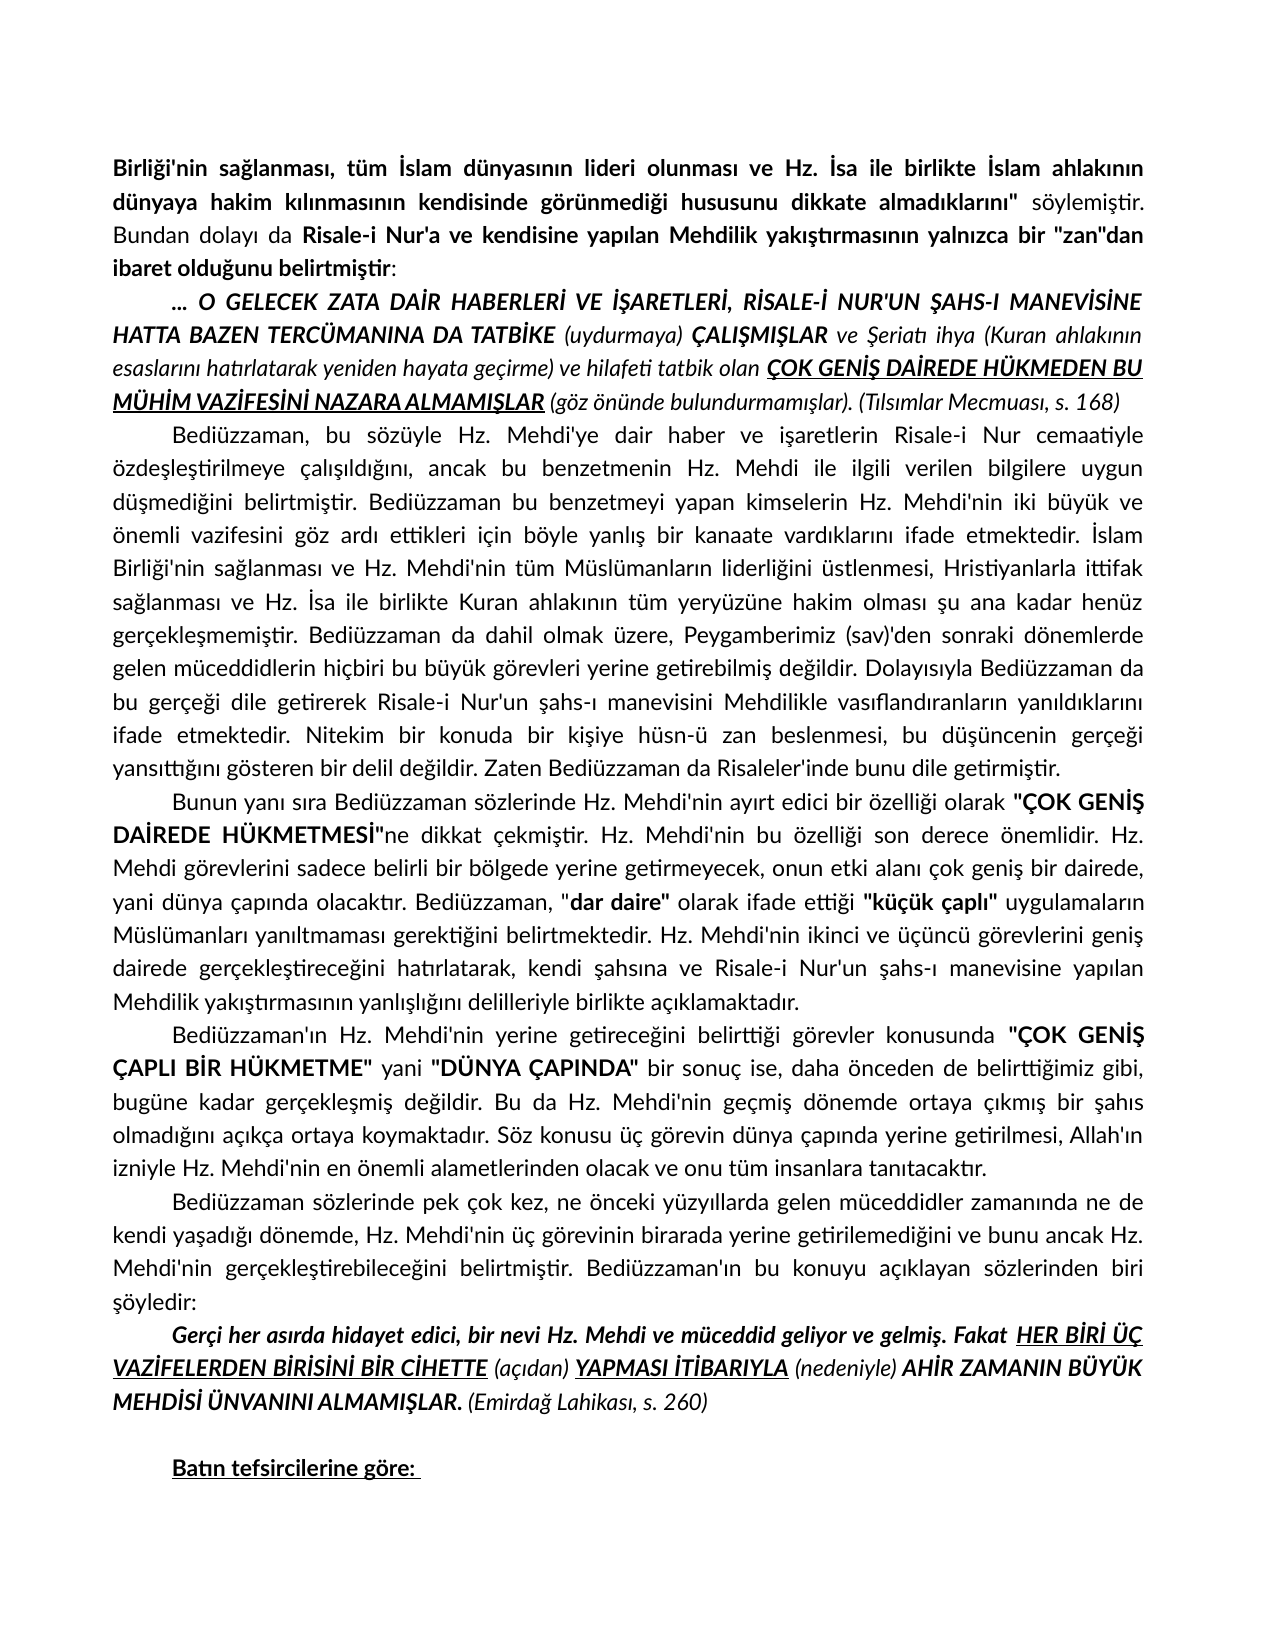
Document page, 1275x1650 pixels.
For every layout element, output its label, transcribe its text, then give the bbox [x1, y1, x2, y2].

text Bediüzzaman sözlerinde pek çok kez, ne önceki yüzyıllarda gelen müceddidler zamanında ne de kendi yaşadığı dönemde, Hz. Mehdi'nin üç görevinin birarada yerine getirilemediğini ve bunu ancak Hz. Mehdi'nin gerçekleştirebileceğini belirtmiştir. Bediüzzaman'ın bu konuyu açıklayan sözlerinden biri şöyledir: [112, 1183, 1145, 1317]
text Bunun yanı sıra Bediüzzaman sözlerinde Hz. Mehdi'nin ayırt edici bir özelliği olarak "ÇOK GENİŞ DAİREDE HÜKMETMESİ"ne dikkat çekmiştir. Hz. Mehdi'nin bu özelliği son derece önemlidir. Hz. Mehdi görevlerini sadece belirli bir bölgede yerine getirmeyecek, onun etki alanı çok geniş bir dairede, yani dünya çapında olacaktır. Bediüzzaman, "dar daire" olarak ifade ettiği "küçük çaplı" uygulamaların Müslümanları yanıltmaması gerektiğini belirtmektedir. Hz. Mehdi'nin ikinci ve üçüncü görevlerini geniş dairede gerçekleştireceğini hatırlatarak, kendi şahsına ve Risale-i Nur'un şahs-ı manevisine yapılan Mehdilik yakıştırmasının yanlışlığını delilleriyle birlikte açıklamaktadır. [112, 783, 1145, 1017]
text Bediüzzaman, bu sözüyle Hz. Mehdi'ye dair haber ve işaretlerin Risale-i Nur cemaatiyle özdeşleştirilmeye çalışıldığını, ancak bu benzetmenin Hz. Mehdi ile ilgili verilen bilgilere uygun düşmediğini belirtmiştir. Bediüzzaman bu benzetmeyi yapan kimselerin Hz. Mehdi'nin iki büyük ve önemli vazifesini göz ardı ettikleri için böyle yanlış bir kanaate vardıklarını ifade etmektedir. İslam Birliği'nin sağlanması ve Hz. Mehdi'nin tüm Müslümanların liderliğini üstlenmesi, Hristiyanlarla ittifak sağlanması ve Hz. İsa ile birlikte Kuran ahlakının tüm yeryüzüne hakim olması şu ana kadar henüz gerçekleşmemiştir. Bediüzzaman da dahil olmak üzere, Peygamberimiz (sav)'den sonraki dönemlerde gelen müceddidlerin hiçbiri bu büyük görevleri yerine getirebilmiş değildir. Dolayısıyla Bediüzzaman da bu gerçeği dile getirerek Risale-i Nur'un şahs-ı manevisini Mehdilikle vasıflandıranların yanıldıklarını ifade etmektedir. Nitekim bir konuda bir kişiye hüsn-ü zan beslenmesi, bu düşüncenin gerçeği yansıttığını gösteren bir delil değildir. Zaten Bediüzzaman da Risaleler'inde bunu dile getirmiştir. [112, 417, 1145, 783]
text Gerçi her asırda hidayet edici, bir nevi Hz. Mehdi ve müceddid geliyor ve gelmiş. Fakat HER BİRİ ÜÇ VAZİFELERDEN BİRİSİNİ BİR CİHETTE (açıdan) yapmasI İtİbarIyla (nedeniyle) AHİR zamanIn Büyük Mehdİsİ ÜnvanInI almamIŞlar. (Emirdağ Lahikası, s. 260) [112, 1317, 1145, 1417]
text Birliği'nin sağlanması, tüm İslam dünyasının lideri olunması ve Hz. İsa ile birlikte İslam ahlakının dünyaya hakim kılınmasının kendisinde görünmediği hususunu dikkate almadıklarını" söylemiştir. Bundan dolayı da Risale-i Nur'a ve kendisine yapılan Mehdilik yakıştırmasının yalnızca bir "zan"dan ibaret olduğunu belirtmiştir: [112, 150, 1145, 283]
text Bediüzzaman'ın Hz. Mehdi'nin yerine getireceğini belirttiği görevler konusunda "ÇOK GENİŞ ÇAPLI BİR HÜKMETME" yani "DÜNYA ÇAPINDA" bir sonuç ise, daha önceden de belirttiğimiz gibi, bugüne kadar gerçekleşmiş değildir. Bu da Hz. Mehdi'nin geçmiş dönemde ortaya çıkmış bir şahıs olmadığını açıkça ortaya koymaktadır. Söz konusu üç görevin dünya çapında yerine getirilmesi, Allah'ın izniyle Hz. Mehdi'nin en önemli alametlerinden olacak ve onu tüm insanlara tanıtacaktır. [112, 1017, 1145, 1183]
text ... O GELECEK ZATA DAİR HABERLERİ VE İŞARETLERİ, RİSALE-İ NUR'UN ŞAHS-I MANEVİSİNE HATTA BAZEN TERCÜMANINA DA TATBİKE (uydurmaya) ÇALIŞMIŞLAR ve Şeriatı ihya (Kuran ahlakının esaslarını hatırlatarak yeniden hayata geçirme) ve hilafeti tatbik olan ÇOK GENİŞ DAİREDE HÜKMEDEN BU MÜHİM VAZİFESİNİ NAZARA ALMAMIŞLAR (göz önünde bulundurmamışlar). (Tılsımlar Mecmuası, s. 168) [112, 283, 1145, 417]
text Batın tefsircilerine göre: [112, 1450, 1145, 1483]
